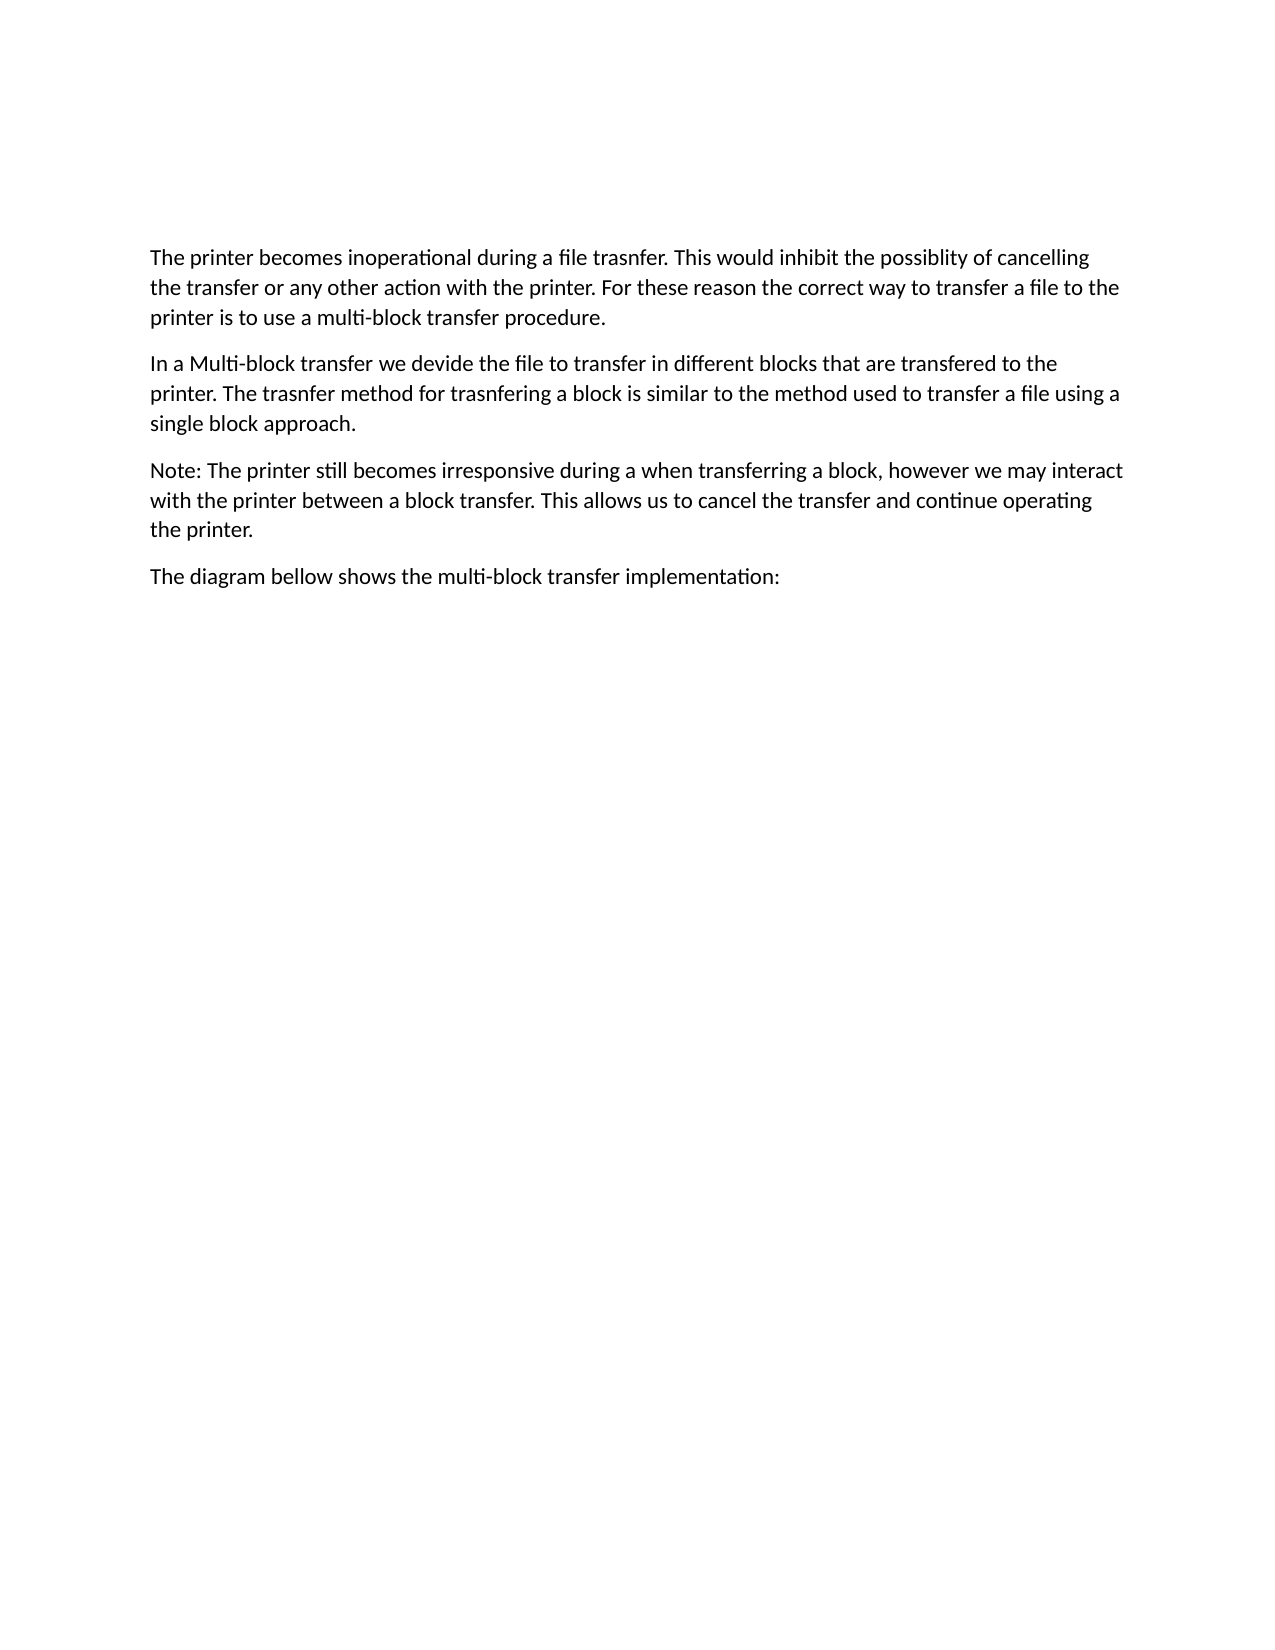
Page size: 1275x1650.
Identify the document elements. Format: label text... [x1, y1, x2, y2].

text Note: The printer still becomes irresponsive during a when transferring a block, however we may interact with the printer between a block transfer. This allows us to cancel the transfer and continue operating the printer. [150, 456, 1125, 544]
text The printer becomes inoperational during a file trasnfer. This would inhibit the possiblity of cancelling the transfer or any other action with the printer. For these reason the correct way to transfer a file to the printer is to use a multi-block transfer procedure. [150, 243, 1125, 331]
text The diagram bellow shows the multi-block transfer implementation: [150, 562, 1125, 590]
text In a Multi-block transfer we devide the file to transfer in different blocks that are transfered to the printer. The trasnfer method for trasnfering a block is similar to the method used to transfer a file using a single block approach. [150, 349, 1125, 437]
